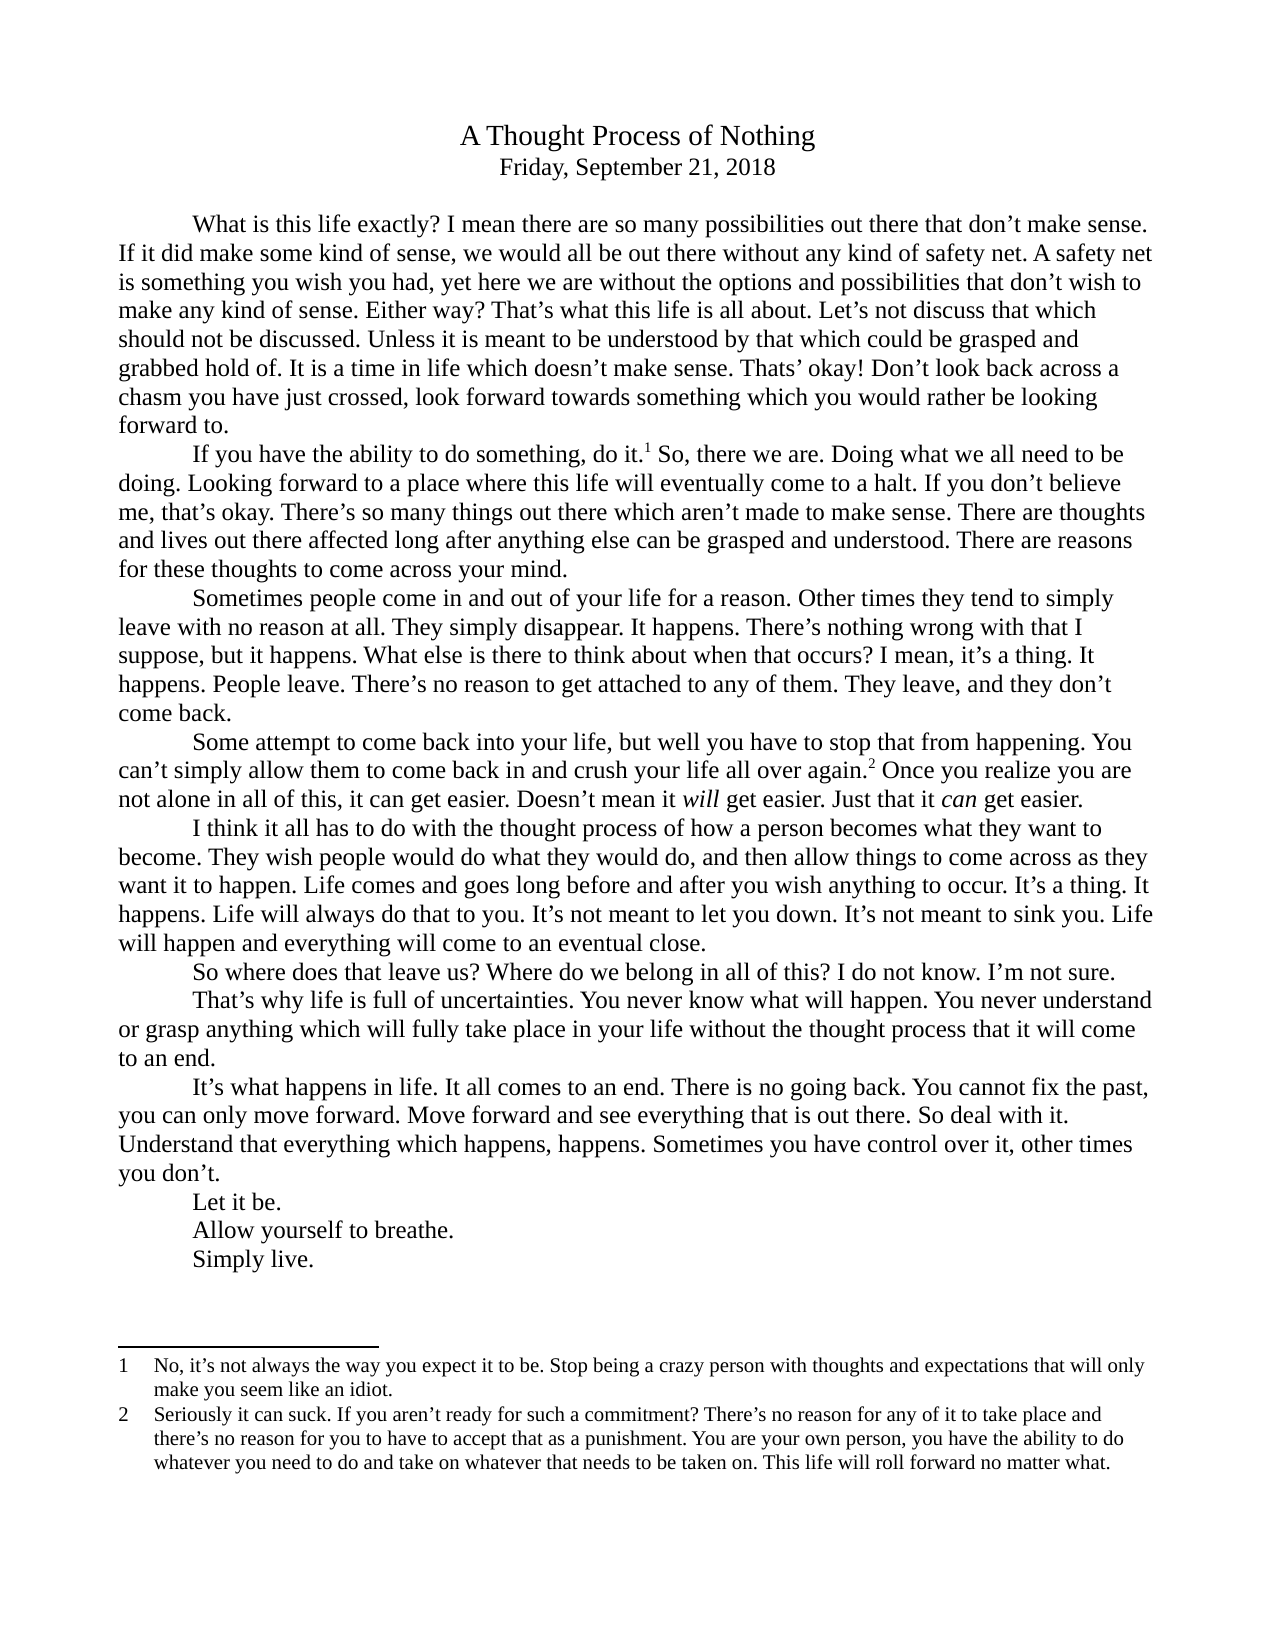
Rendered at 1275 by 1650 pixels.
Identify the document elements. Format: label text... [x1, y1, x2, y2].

text Seriously it can suck. If you aren’t ready for such a commitment? There’s no reason for any of it to take place and there’s no reason for you to have to accept that as a punishment. You are your own person, you have the ability to do whatever you need to do and take on whatever that needs to be taken on. This life will roll forward no matter what. [118, 1401, 1157, 1474]
text Some attempt to come back into your life, but well you have to stop that from happening. You can’t simply allow them to come back in and crush your life all over again. Once you realize you are not alone in all of this, it can get easier. Doesn’t mean it will get easier. Just that it can get easier. [118, 727, 1157, 813]
text Friday, September 21, 2018 [118, 152, 1157, 180]
text Sometimes people come in and out of your life for a reason. Other times they tend to simply leave with no reason at all. They simply disappear. It happens. There’s nothing wrong with that I suppose, but it happens. What else is there to think about when that occurs? I mean, it’s a thing. It happens. People leave. There’s no reason to get attached to any of them. They leave, and they don’t come back. [118, 583, 1157, 727]
text That’s why life is full of uncertainties. You never know what will happen. You never understand or grasp anything which will fully take place in your life without the thought process that it will come to an end. [118, 985, 1157, 1072]
text Allow yourself to breathe. [118, 1215, 1157, 1244]
text What is this life exactly? I mean there are so many possibilities out there that don’t make sense. If it did make some kind of sense, we would all be out there without any kind of safety net. A safety net is something you wish you had, yet here we are without the options and possibilities that don’t wish to make any kind of sense. Either way? That’s what this life is all about. Let’s not discuss that which should not be discussed. Unless it is meant to be understood by that which could be grasped and grabbed hold of. It is a time in life which doesn’t make sense. Thats’ okay! Don’t look back across a chasm you have just crossed, look forward towards something which you would rather be looking forward to. [118, 209, 1157, 439]
text A Thought Process of Nothing [118, 118, 1157, 152]
text Simply live. [118, 1244, 1157, 1273]
text I think it all has to do with the thought process of how a person becomes what they want to become. They wish people would do what they would do, and then allow things to come across as they want it to happen. Life comes and goes long before and after you wish anything to occur. It’s a thing. It happens. Life will always do that to you. It’s not meant to let you down. It’s not meant to sink you. Life will happen and everything will come to an eventual close. [118, 813, 1157, 957]
text So where does that leave us? Where do we belong in all of this? I do not know. I’m not sure. [118, 957, 1157, 985]
text No, it’s not always the way you expect it to be. Stop being a crazy person with thoughts and expectations that will only make you seem like an idiot. [118, 1353, 1157, 1401]
text Let it be. [118, 1187, 1157, 1215]
text It’s what happens in life. It all comes to an end. There is no going back. You cannot fix the past, you can only move forward. Move forward and see everything that is out there. So deal with it. Understand that everything which happens, happens. Sometimes you have control over it, other times you don’t. [118, 1072, 1157, 1187]
text If you have the ability to do something, do it. So, there we are. Doing what we all need to be doing. Looking forward to a place where this life will eventually come to a halt. If you don’t believe me, that’s okay. There’s so many things out there which aren’t made to make sense. There are thoughts and lives out there affected long after anything else can be grasped and understood. There are reasons for these thoughts to come across your mind. [118, 439, 1157, 583]
